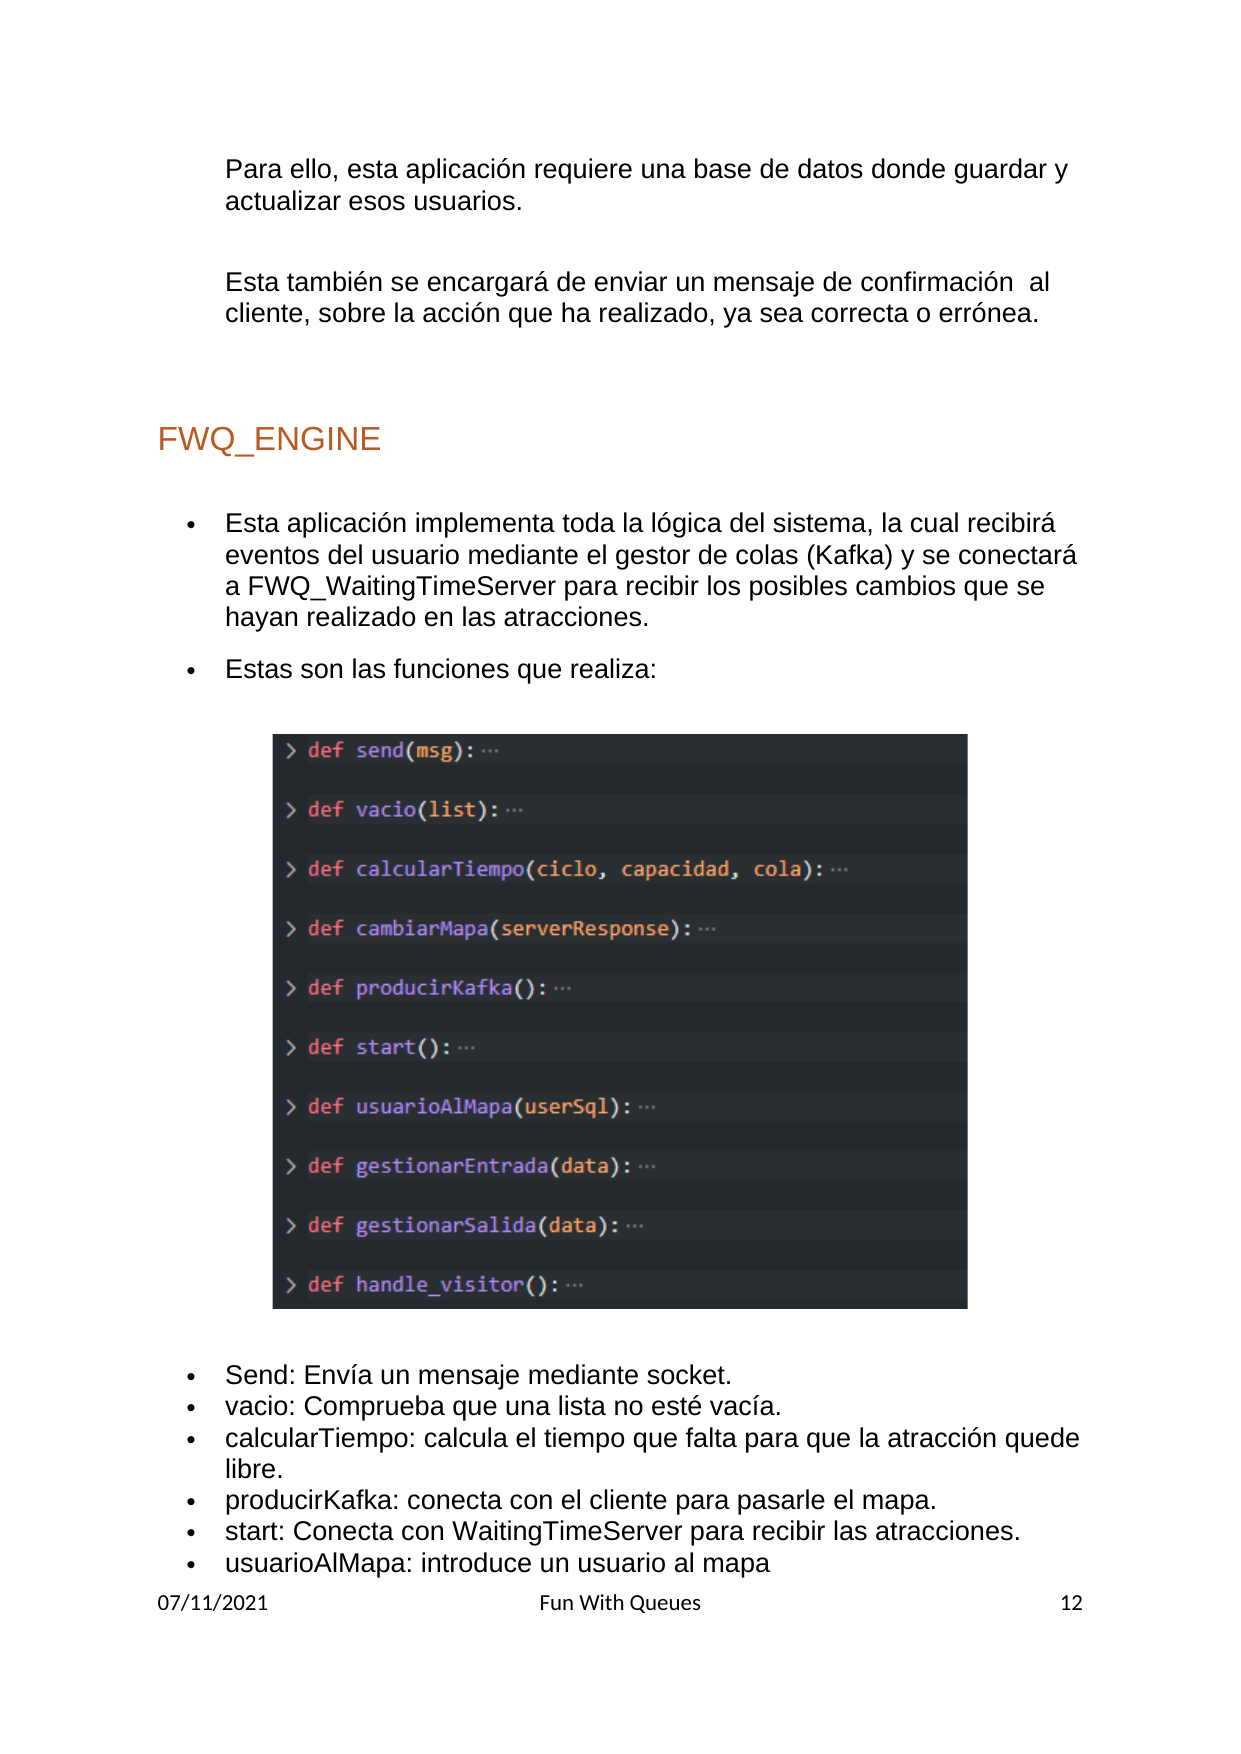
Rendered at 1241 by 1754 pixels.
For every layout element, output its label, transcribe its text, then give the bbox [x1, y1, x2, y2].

list vacio: Comprueba que una lista no esté vacía. [187, 1390, 1090, 1422]
list usuarioAlMapa: introduce un usuario al mapa [187, 1547, 1090, 1578]
text Para ello, esta aplicación requiere una base de datos donde guardar y actualizar esos usuarios. [225, 153, 1090, 216]
list calcularTiempo: calcula el tiempo que falta para que la atracción quede libre. [187, 1422, 1090, 1484]
list Esta aplicación implementa toda la lógica del sistema, la cual recibirá eventos del usuario mediante el gestor de colas (Kafka) y se conectará a FWQ_WaitingTimeServer para recibir los posibles cambios que se hayan realizado en las atracciones. [187, 507, 1090, 632]
list Estas son las funciones que realiza: [187, 653, 1090, 684]
text Esta también se encargará de enviar un mensaje de confirmación al cliente, sobre la acción que ha realizado, ya sea correcta o errónea. [225, 266, 1090, 328]
list producirKafka: conecta con el cliente para pasarle el mapa. [187, 1484, 1090, 1515]
list Send: Envía un mensaje mediante socket. [187, 1359, 1090, 1390]
subtitle FWQ_Engine [157, 419, 1083, 457]
list start: Conecta con WaitingTimeServer para recibir las atracciones. [187, 1515, 1090, 1547]
